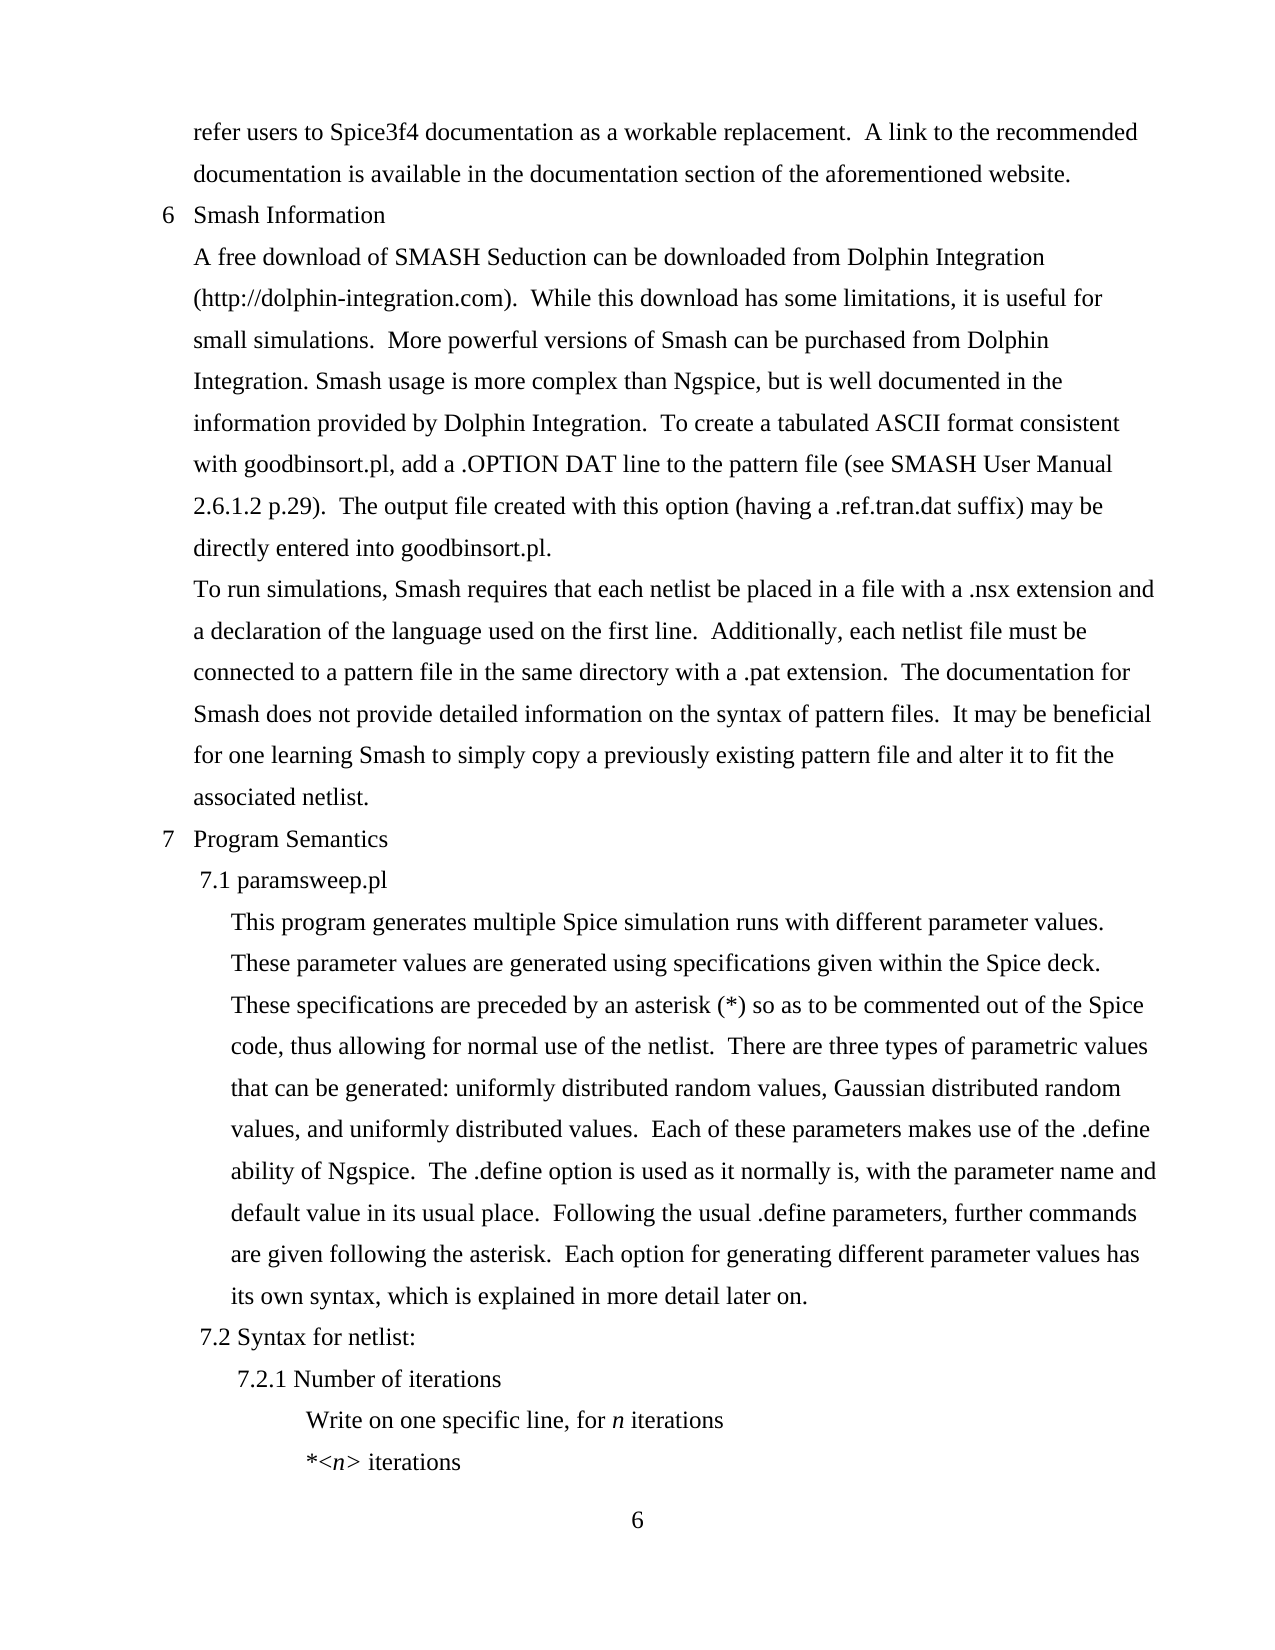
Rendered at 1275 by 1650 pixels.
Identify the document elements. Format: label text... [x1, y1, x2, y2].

list This program generates multiple Spice simulation runs with different parameter values. These parameter values are generated using specifications given within the Spice deck. These specifications are preceded by an asterisk (*) so as to be commented out of the Spice code, thus allowing for normal use of the netlist. There are three types of parametric values that can be generated: uniformly distributed random values, Gaussian distributed random values, and uniformly distributed values. Each of these parameters makes use of the .define ability of Ngspice. The .define option is used as it normally is, with the parameter name and default value in its usual place. Following the usual .define parameters, further commands are given following the asterisk. Each option for generating different parameter values has its own syntax, which is explained in more detail later on. [193, 908, 1157, 1309]
list Write on one specific line, for n iterations [268, 1407, 1157, 1434]
list Number of iterations [231, 1365, 1157, 1393]
list To run simulations, Smash requires that each netlist be placed in a file with a .nsx extension and a declaration of the language used on the first line. Additionally, each netlist file must be connected to a pattern file in the same directory with a .pat extension. The documentation for Smash does not provide detailed information on the syntax of pattern files. It may be beneficial for one learning Smash to simply copy a previously existing pattern file and alter it to fit the associated netlist. [156, 575, 1157, 811]
list A free download of SMASH Seduction can be downloaded from Dolphin Integration (http://dolphin-integration.com). While this download has some limitations, it is useful for small simulations. More powerful versions of Smash can be purchased from Dolphin Integration. Smash usage is more complex than Ngspice, but is well documented in the information provided by Dolphin Integration. To create a tabulated ASCII format consistent with goodbinsort.pl, add a .OPTION DAT line to the pattern file (see SMASH User Manual 2.6.1.2 p.29). The output file created with this option (having a .ref.tran.dat suffix) may be directly entered into goodbinsort.pl. [156, 243, 1157, 561]
list Syntax for netlist: [193, 1323, 1157, 1351]
list Smash Information [156, 201, 1157, 229]
list refer users to Spice3f4 documentation as a workable replacement. A link to the recommended documentation is available in the documentation section of the aforementioned website. [156, 118, 1157, 187]
list *<n> iterations [268, 1448, 1157, 1476]
list paramsweep.pl [193, 866, 1157, 894]
list Program Semantics [156, 825, 1157, 852]
